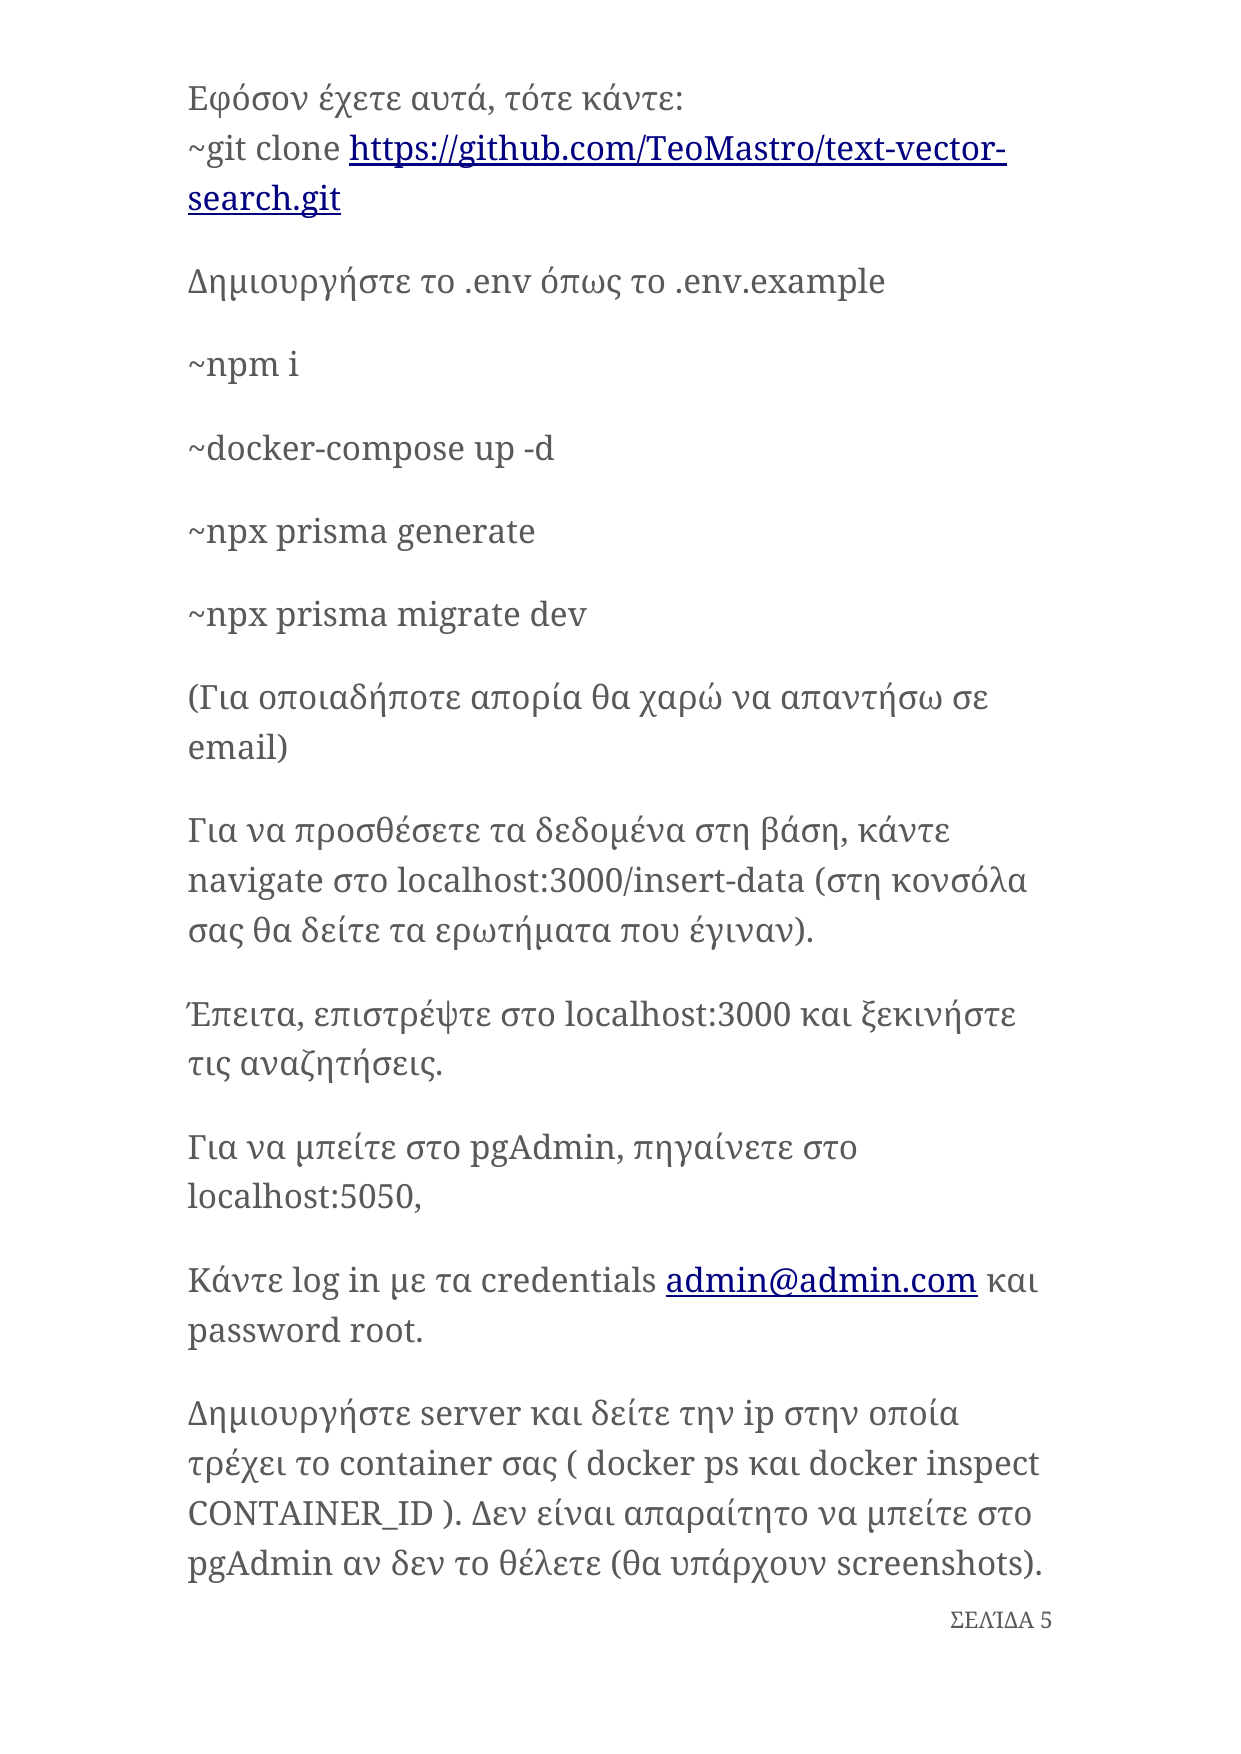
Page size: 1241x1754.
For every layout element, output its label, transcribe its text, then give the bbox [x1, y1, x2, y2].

text Για να μπείτε στο pgAdmin, πηγαίνετε στο localhost:5050, [187, 1123, 1053, 1219]
text Εφόσον έχετε αυτά, τότε κάντε: ~git clone https://github.com/TeoMastro/text-vector-search.git [187, 75, 1053, 220]
text ~npx prisma generate [187, 508, 1053, 553]
text ~docker-compose up -d [187, 424, 1053, 470]
text (Για οποιαδήποτε απορία θα χαρώ να απαντήσω σε email) [187, 674, 1053, 769]
text ~npx prisma migrate dev [187, 591, 1053, 636]
text Έπειτα, επιστρέψτε στο localhost:3000 και ξεκινήστε τις αναζητήσεις. [187, 990, 1053, 1086]
text Δημιουργήστε server και δείτε την ip στην οποία τρέχει το container σας ( docker ps και docker inspect CONTAINER_ID ). Δεν είναι απαραίτητο να μπείτε στο pgAdmin αν δεν το θέλετε (θα υπάρχουν screenshots). [187, 1390, 1053, 1585]
text Για να προσθέσετε τα δεδομένα στη βάση, κάντε navigate στο localhost:3000/insert-data (στη κονσόλα σας θα δείτε τα ερωτήματα που έγιναν). [187, 807, 1053, 952]
text ~npm i [187, 341, 1053, 387]
text Κάντε log in με τα credentials admin@admin.com και password root. [187, 1257, 1053, 1352]
text Δημιουργήστε το .env όπως το .env.example [187, 258, 1053, 303]
